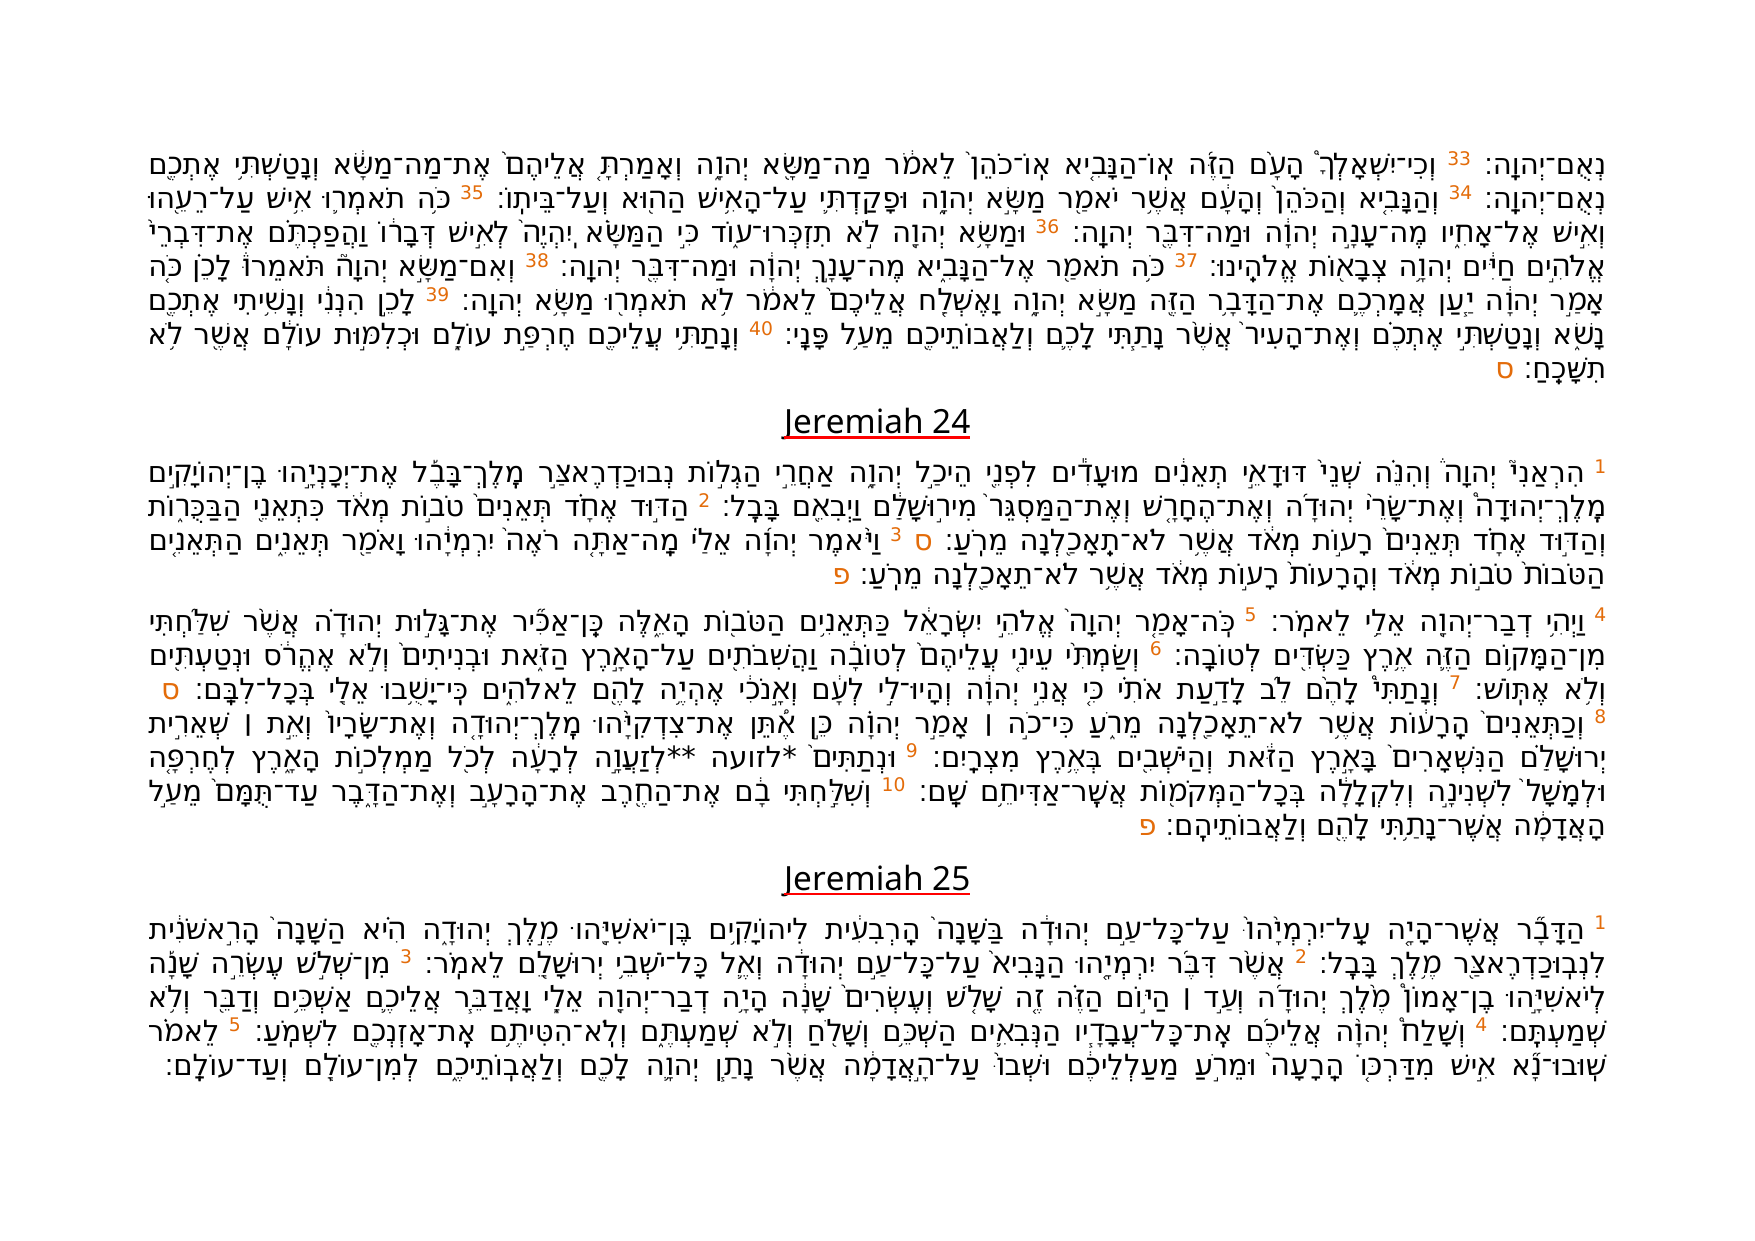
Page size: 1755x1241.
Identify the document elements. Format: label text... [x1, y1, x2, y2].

text 1 הִרְאַנִי֮ יְהוָה֒ וְהִנֵּ֗ה שְׁנֵי֙ דּוּדָאֵ֣י תְאֵנִ֔ים מוּעָדִ֕ים לִפְנֵ֖י הֵיכַ֣ל יְהוָ֑ה אַחֲרֵ֣י הַגְל֣וֹת נְבוּכַדְרֶאצַּ֣ר מֶֽלֶךְ־בָּבֶ֡ל אֶת־יְכָנְיָ֣הוּ בֶן־יְהוֹיָקִ֣ים מֶֽלֶךְ־יְהוּדָה֩ וְאֶת־שָׂרֵ֨י יְהוּדָ֜ה וְאֶת־הֶחָרָ֤שׁ וְאֶת־הַמַּסְגֵּר֙ מִיר֣וּשָׁלִַ֔ם וַיְבִאֵ֖ם בָּבֶֽל׃ 2 הַדּ֣וּד אֶחָ֗ד תְּאֵנִים֙ טֹב֣וֹת מְאֹ֔ד כִּתְאֵנֵ֖י הַבַּכֻּר֑וֹת וְהַדּ֣וּד אֶחָ֗ד תְּאֵנִים֙ רָע֣וֹת מְאֹ֔ד אֲשֶׁ֥ר לֹא־תֵֽאָכַ֖לְנָה מֵרֹֽעַ׃ ס ‬‬‬‬3 וַיֹּ֨אמֶר יְהוָ֜ה אֵלַ֗י מָֽה־אַתָּ֤ה רֹאֶה֙ יִרְמְיָ֔הוּ וָאֹמַ֖ר תְּאֵנִ֑ים הַתְּאֵנִ֤ים הַטֹּבוֹת֙ טֹב֣וֹת מְאֹ֔ד וְהָֽרָעוֹת֙ רָע֣וֹת מְאֹ֔ד אֲשֶׁ֥ר לֹא־תֵאָכַ֖לְנָה מֵרֹֽעַ׃ פ ‬‬‬‬‬‬ [148, 456, 1606, 592]
text 16 כֹּֽה־אָמַ֞ר יְהוָ֣ה צְבָא֗וֹת אַֽל־תִּשְׁמְע֞וּ עַל־דִּבְרֵ֤י הַנְּבִאִים֙ הַנִּבְּאִ֣ים לָכֶ֔ם מַהְבִּלִ֥ים הֵ֖מָּה אֶתְכֶ֑ם חֲז֤וֹן לִבָּם֙ יְדַבֵּ֔רוּ לֹ֖א מִפִּ֥י יְהוָֽה׃ ‬‬‬‬17 אֹמְרִ֤ים אָמוֹר֙ לִֽמְנַאֲצַ֔י דִּבֶּ֣ר יְהוָ֔ה שָׁל֖וֹם יִֽהְיֶ֣ה לָכֶ֑ם וְ֠כֹל הֹלֵ֞ךְ בִּשְׁרִר֤וּת לִבּוֹ֙ אָֽמְר֔וּ לֹֽא־תָב֥וֹא עֲלֵיכֶ֖ם רָעָֽה׃ ‬‬‬‬18 כִּ֣י מִ֤י עָמַד֙ בְּס֣וֹד יְהוָ֔ה וְיֵ֖רֶא וְיִשְׁמַ֣ע אֶת־דְּבָר֑וֹ מִֽי־הִקְשִׁ֥יב *דברי **דְּבָר֖וֹ וַיִּשְׁמָֽע׃ ס ‬‬‬‬19 הִנֵּ֣ה ׀ סַעֲרַ֣ת יְהוָ֗ה חֵמָה֙ יָֽצְאָ֔ה וְסַ֖עַר מִתְחוֹלֵ֑ל עַ֛ל רֹ֥אשׁ רְשָׁעִ֖ים יָחֽוּל׃ ‬‬‬‬20 לֹ֤א יָשׁוּב֙ אַף־יְהוָ֔ה עַד־עֲשֹׂת֥וֹ וְעַד־הֲקִימ֖וֹ מְזִמּ֣וֹת לִבּ֑וֹ בְּאַֽחֲרִית֙ הַיָּמִ֔ים תִּתְבּ֥וֹנְנוּ בָ֖הּ בִּינָֽה׃ ‬‬‬‬21 לֹא־שָׁלַ֥חְתִּי אֶת־הַנְּבִאִ֖ים וְהֵ֣ם רָ֑צוּ לֹא־דִבַּ֥רְתִּי אֲלֵיהֶ֖ם וְהֵ֥ם נִבָּֽאוּ׃ ‬‬‬‬22 וְאִֽם־עָמְד֖וּ בְּסוֹדִ֑י וְיַשְׁמִ֤עוּ דְבָרַי֙ אֶת־עַמִּ֔י וִֽישִׁבוּם֙ מִדַּרְכָּ֣ם הָרָ֔ע וּמֵרֹ֖עַ מַֽעַלְלֵיהֶֽם׃ ס ‬‬‬‬23 הַאֱלֹהֵ֧י מִקָּרֹ֛ב אָ֖נִי נְאֻם־יְהוָ֑ה וְלֹ֥א אֱלֹהֵ֖י מֵרָחֹֽק׃ ‬‬‬‬24 אִם־יִסָּתֵ֨ר אִ֧ישׁ בַּמִּסְתָּרִ֛ים וַאֲנִ֥י לֹֽא־אֶרְאֶ֖נּוּ נְאֻם־יְהוָ֑ה הֲל֨וֹא אֶת־הַשָּׁמַ֧יִם וְאֶת־הָאָ֛רֶץ אֲנִ֥י מָלֵ֖א נְאֻם־יְהוָֽה׃ ‬‬‬‬25 שָׁמַ֗עְתִּי אֵ֤ת אֲשֶׁר־אָֽמְרוּ֙ הַנְּבִאִ֔ים הַֽנִּבְּאִ֥ים בִּשְׁמִ֛י שֶׁ֖קֶר לֵאמֹ֑ר חָלַ֖מְתִּי חָלָֽמְתִּי׃ ‬‬‬‬26 עַד־מָתַ֗י הֲיֵ֛שׁ בְּלֵ֥ב הַנְּבִאִ֖ים נִבְּאֵ֣י הַשָּׁ֑קֶר וּנְבִיאֵ֖י תַּרְמִ֥ת לִבָּֽם׃ ‬‬‬‬27 הַחֹשְׁבִ֗ים לְהַשְׁכִּ֤יחַ אֶת־עַמִּי֙ שְׁמִ֔י בַּחֲל֣וֹמֹתָ֔ם אֲשֶׁ֥ר יְסַפְּר֖וּ אִ֣ישׁ לְרֵעֵ֑הוּ כַּאֲשֶׁ֨ר שָׁכְח֧וּ אֲבוֹתָ֛ם אֶת־שְׁמִ֖י בַּבָּֽעַל׃ ‬‬‬‬28 הַנָּבִ֞יא אֲשֶׁר־אִתּ֤וֹ חֲלוֹם֙ יְסַפֵּ֣ר חֲל֔וֹם וַאֲשֶׁ֤ר דְּבָרִי֙ אִתּ֔וֹ יְדַבֵּ֥ר דְּבָרִ֖י אֱמֶ֑ת מַה־לַתֶּ֥בֶן אֶת־הַבָּ֖ר נְאֻם־יְהוָֽה׃ ‬‬‬‬29 הֲל֨וֹא כֹ֧ה דְבָרִ֛י כָּאֵ֖שׁ נְאֻם־יְהוָ֑ה וּכְפַטִּ֖ישׁ יְפֹ֥צֵֽץ סָֽלַע׃ ס ‬‬‬‬30 לָכֵ֛ן הִנְנִ֥י עַל־הַנְּבִאִ֖ים נְאֻם־יְהוָ֑ה מְגַנְּבֵ֣י דְבָרַ֔י אִ֖ישׁ מֵאֵ֥ת רֵעֵֽהוּ׃ ‬‬‬‬31 הִנְנִ֥י עַל־הַנְּבִיאִ֖ם נְאֻם־יְהוָ֑ה הַלֹּקְחִ֣ים לְשׁוֹנָ֔ם וַֽיִּנְאֲמ֖וּ נְאֻֽם׃ ‬‬‬‬32 הִ֠נְנִי עַֽל־נִבְּאֵ֞י חֲלֹמ֥וֹת שֶׁ֙קֶר֙ נְאֻם־יְהוָ֔ה וַֽיְסַפְּרוּם֙ וַיַּתְע֣וּ אֶת־עַמִּ֔י בְּשִׁקְרֵיהֶ֖ם וּבְפַחֲזוּתָ֑ם וְאָנֹכִ֨י לֹֽא־שְׁלַחְתִּ֜ים וְלֹ֣א צִוִּיתִ֗ים וְהוֹעֵ֛יל לֹֽא־יוֹעִ֥ילוּ לָֽעָם־הַזֶּ֖ה נְאֻם־יְהוָֽה׃ ‬‬‬‬33 וְכִי־יִשְׁאָלְךָ֩ הָעָ֨ם הַזֶּ֜ה אֽוֹ־הַנָּבִ֤יא אֽוֹ־כֹהֵן֙ לֵאמֹ֔ר מַה־מַשָּׂ֖א יְהוָ֑ה וְאָמַרְתָּ֤ אֲלֵיהֶם֙ אֶת־מַה־מַשָּׂ֔א וְנָטַשְׁתִּ֥י אֶתְכֶ֖ם נְאֻם־יְהוָֽה׃ ‬‬‬‬34 וְהַנָּבִ֤יא וְהַכֹּהֵן֙ וְהָעָ֔ם אֲשֶׁ֥ר יֹאמַ֖ר מַשָּׂ֣א יְהוָ֑ה וּפָקַדְתִּ֛י עַל־הָאִ֥ישׁ הַה֖וּא וְעַל־בֵּיתֽוֹ׃ ‬‬‬‬35 כֹּ֥ה תֹאמְר֛וּ אִ֥ישׁ עַל־רֵעֵ֖הוּ וְאִ֣ישׁ אֶל־אָחִ֑יו מֶה־עָנָ֣ה יְהוָ֔ה וּמַה־דִּבֶּ֖ר יְהוָֽה׃ ‬‬‬‬36 וּמַשָּׂ֥א יְהוָ֖ה לֹ֣א תִזְכְּרוּ־ע֑וֹד כִּ֣י הַמַּשָּׂ֗א יִֽהְיֶה֙ לְאִ֣ישׁ דְּבָר֔וֹ וַהֲפַכְתֶּ֗ם אֶת־דִּבְרֵי֙ אֱלֹהִ֣ים חַיִּ֔ים יְהוָ֥ה צְבָא֖וֹת אֱלֹהֵֽינוּ׃ ‬‬‬‬37 כֹּ֥ה תֹאמַ֖ר אֶל־הַנָּבִ֑יא מֶה־עָנָ֣ךְ יְהוָ֔ה וּמַה־דִּבֶּ֖ר יְהוָֽה׃ ‬‬‬‬38 וְאִם־מַשָּׂ֣א יְהוָה֮ תֹּאמֵרוּ֒ לָכֵ֗ן כֹּ֚ה אָמַ֣ר יְהוָ֔ה יַ֧עַן אֲמָרְכֶ֛ם אֶת־הַדָּבָ֥ר הַזֶּ֖ה מַשָּׂ֣א יְהוָ֑ה וָאֶשְׁלַ֤ח אֲלֵיכֶם֙ לֵאמֹ֔ר לֹ֥א תֹאמְר֖וּ מַשָּׂ֥א יְהוָֽה׃ ‬‬‬‬39 לָכֵ֣ן הִנְנִ֔י וְנָשִׁ֥יתִי אֶתְכֶ֖ם נָשֹׁ֑א וְנָטַשְׁתִּ֣י אֶתְכֶ֗ם וְאֶת־הָעִיר֙ אֲשֶׁ֨ר נָתַ֧תִּי לָכֶ֛ם וְלַאֲבוֹתֵיכֶ֖ם מֵעַ֥ל פָּנָֽי׃ ‬‬‬‬40 וְנָתַתִּ֥י עֲלֵיכֶ֖ם חֶרְפַּ֣ת עוֹלָ֑ם וּכְלִמּ֣וּת עוֹלָ֔ם אֲשֶׁ֖ר לֹ֥א תִשָּׁכֵֽחַ׃ ס ‬‬‬‬‬‬‬‬‬‬‬‬‬‬‬‬‬‬‬‬‬‬‬‬‬‬‬‬‬ [148, 148, 1606, 385]
text 4 וַיְהִ֥י דְבַר־יְהוָ֖ה אֵלַ֥י לֵאמֹֽר׃ ‬‬‬‬5 כֹּֽה־אָמַ֤ר יְהוָה֙ אֱלֹהֵ֣י יִשְׂרָאֵ֔ל כַּתְּאֵנִ֥ים הַטֹּב֖וֹת הָאֵ֑לֶּה כֵּֽן־אַכִּ֞יר אֶת־גָּל֣וּת יְהוּדָ֗ה אֲשֶׁ֨ר שִׁלַּ֜חְתִּי מִן־הַמָּק֥וֹם הַזֶּ֛ה אֶ֥רֶץ כַּשְׂדִּ֖ים לְטוֹבָֽה׃ ‬‬‬‬6 וְשַׂמְתִּ֨י עֵינִ֤י עֲלֵיהֶם֙ לְטוֹבָ֔ה וַהֲשִׁבֹתִ֖ים עַל־הָאָ֣רֶץ הַזֹּ֑את וּבְנִיתִים֙ וְלֹ֣א אֶהֱרֹ֔ס וּנְטַעְתִּ֖ים וְלֹ֥א אֶתּֽוֹשׁ׃ ‬‬‬‬7 וְנָתַתִּי֩ לָהֶ֨ם לֵ֜ב לָדַ֣עַת אֹתִ֗י כִּ֚י אֲנִ֣י יְהוָ֔ה וְהָיוּ־לִ֣י לְעָ֔ם וְאָ֣נֹכִ֔י אֶהְיֶ֥ה לָהֶ֖ם לֵאלֹהִ֑ים כִּֽי־יָשֻׁ֥בוּ אֵלַ֖י בְּכָל־לִבָּֽם׃ ס ‬‬‬‬8 וְכַתְּאֵנִים֙ הָֽרָע֔וֹת אֲשֶׁ֥ר לֹא־תֵאָכַ֖לְנָה מֵרֹ֑עַ כִּי־כֹ֣ה ׀ אָמַ֣ר יְהוָ֗ה כֵּ֣ן אֶ֠תֵּן אֶת־צִדְקִיָּ֨הוּ מֶֽלֶךְ־יְהוּדָ֤ה וְאֶת־שָׂרָיו֙ וְאֵ֣ת ׀ שְׁאֵרִ֣ית יְרוּשָׁלִַ֗ם הַנִּשְׁאָרִים֙ בָּאָ֣רֶץ הַזֹּ֔את וְהַיֹּשְׁבִ֖ים בְּאֶ֥רֶץ מִצְרָֽיִם׃ ‬‬‬‬9 וּנְתַתִּים֙ *לזועה **לְזַעֲוָ֣ה לְרָעָ֔ה לְכֹ֖ל מַמְלְכ֣וֹת הָאָ֑רֶץ לְחֶרְפָּ֤ה וּלְמָשָׁל֙ לִשְׁנִינָ֣ה וְלִקְלָלָ֔ה בְּכָל־הַמְּקֹמ֖וֹת אֲשֶֽׁר־אַדִּיחֵ֥ם שָֽׁם׃ ‬‬‬‬10 וְשִׁלַּ֣חְתִּי בָ֔ם אֶת־הַחֶ֖רֶב אֶת־הָרָעָ֣ב וְאֶת־הַדָּ֑בֶר עַד־תֻּמָּם֙ מֵעַ֣ל הָאֲדָמָ֔ה אֲשֶׁר־נָתַ֥תִּי לָהֶ֖ם וְלַאֲבוֹתֵיהֶֽם׃ פ ‬‬‬‬‬‬‬‬‬‬‬ [148, 604, 1606, 842]
text Jeremiah 24‬‬ [148, 398, 1606, 443]
text 1 הַדָּבָ֞ר אֲשֶׁר־הָיָ֤ה עַֽל־יִרְמְיָ֙הוּ֙ עַל־כָּל־עַ֣ם יְהוּדָ֔ה בַּשָּׁנָה֙ הָֽרְבִעִ֔ית לִיהוֹיָקִ֥ים בֶּן־יֹאשִׁיָּ֖הוּ מֶ֣לֶךְ יְהוּדָ֑ה הִ֗יא הַשָּׁנָה֙ הָרִ֣אשֹׁנִ֔ית לִנְבֽוּכַדְרֶאצַּ֖ר מֶ֥לֶךְ בָּבֶֽל׃ 2 אֲשֶׁ֨ר דִּבֶּ֜ר יִרְמְיָ֤הוּ הַנָּבִיא֙ עַל־כָּל־עַ֣ם יְהוּדָ֔ה וְאֶ֛ל כָּל־יֹשְׁבֵ֥י יְרוּשָׁלַ֖͏ִם לֵאמֹֽר׃ ‬‬‬‬3 מִן־שְׁלֹ֣שׁ עֶשְׂרֵ֣ה שָׁנָ֡ה לְיֹאשִׁיָּ֣הוּ בֶן־אָמוֹן֩ מֶ֨לֶךְ יְהוּדָ֜ה וְעַ֣ד ׀ הַיּ֣וֹם הַזֶּ֗ה זֶ֚ה שָׁלֹ֤שׁ וְעֶשְׂרִים֙ שָׁנָ֔ה הָיָ֥ה דְבַר־יְהוָ֖ה אֵלָ֑י וָאֲדַבֵּ֧ר אֲלֵיכֶ֛ם אַשְׁכֵּ֥ים וְדַבֵּ֖ר וְלֹ֥א שְׁמַעְתֶּֽם׃ ‬‬‬‬4 וְשָׁלַח֩ יְהוָ֨ה אֲלֵיכֶ֜ם אֶֽת־כָּל־עֲבָדָ֧יו הַנְּבִאִ֛ים הַשְׁכֵּ֥ם וְשָׁלֹ֖חַ וְלֹ֣א שְׁמַעְתֶּ֑ם וְלֹֽא־הִטִּיתֶ֥ם אֶֽת־אָזְנְכֶ֖ם לִשְׁמֹֽעַ׃ ‬‬‬‬5 לֵאמֹ֗ר שֽׁוּבוּ־נָ֞א אִ֣ישׁ מִדַּרְכּ֤וֹ הָֽרָעָה֙ וּמֵרֹ֣עַ מַעַלְלֵיכֶ֔ם וּשְׁבוּ֙ עַל־הָ֣אֲדָמָ֔ה אֲשֶׁ֨ר נָתַ֧ן יְהוָ֛ה לָכֶ֖ם וְלַאֲבֽוֹתֵיכֶ֑ם לְמִן־עוֹלָ֖ם וְעַד־עוֹלָֽם׃ ‬‬‬‬6 וְאַל־תֵּלְכ֗וּ אַֽחֲרֵי֙ אֱלֹהִ֣ים אֲחֵרִ֔ים לְעָבְדָ֖ם וּלְהִשְׁתַּחֲוֺ֣ת לָהֶ֑ם וְלֹֽא־תַכְעִ֤יסוּ אוֹתִי֙ בְּמַעֲשֵׂ֣ה יְדֵיכֶ֔ם וְלֹ֥א אָרַ֖ע לָכֶֽם׃ ‬‬‬‬7 וְלֹֽא־שְׁמַעְתֶּ֥ם אֵלַ֖י נְאֻם־יְהוָ֑ה לְמַ֧עַן *הכעסוני **הַכְעִיסֵ֛נִי בְּמַעֲשֵׂ֥ה יְדֵיכֶ֖ם לְרַ֥ע לָכֶֽם׃ ס ‬‬‬‬8 לָכֵ֕ן כֹּ֥ה אָמַ֖ר יְהוָ֣ה צְבָא֑וֹת יַ֕עַן אֲשֶׁ֥ר לֹֽא־שְׁמַעְתֶּ֖ם אֶת־דְּבָרָֽי׃ ‬‬‬‬9 הִנְנִ֣י שֹׁלֵ֡חַ וְלָקַחְתִּי֩ אֶת־כָּל־מִשְׁפְּח֨וֹת צָפ֜וֹן נְאֻם־יְהוָ֗ה וְאֶל־נְבֽוּכַדְרֶאצַּ֣ר מֶֽלֶךְ־בָּבֶל֮ עַבְדִּי֒ וַהֲבִ֨אֹתִ֜ים עַל־הָאָ֤רֶץ הַזֹּאת֙ וְעַל־יֹ֣שְׁבֶ֔יהָ וְעַ֛ל כָּל־הַגּוֹיִ֥ם הָאֵ֖לֶּה סָבִ֑יב וְהַ֣חֲרַמְתִּ֔ים וְשַׂמְתִּים֙ לְשַׁמָּ֣ה וְלִשְׁרֵקָ֔ה וּלְחָרְב֖וֹת עוֹלָֽם׃ ‬‬‬‬10 וְהַאֲבַדְתִּ֣י מֵהֶ֗ם ק֤וֹל שָׂשׂוֹן֙ וְק֣וֹל שִׂמְחָ֔ה ק֥וֹל חָתָ֖ן וְק֣וֹל כַּלָּ֑ה ק֥וֹל רֵחַ֖יִם וְא֥וֹר נֵֽר׃ ‬‬‬‬11 וְהָֽיְתָה֙ כָּל־הָאָ֣רֶץ הַזֹּ֔את לְחָרְבָּ֖ה לְשַׁמָּ֑ה וְעָ֨בְד֜וּ הַגּוֹיִ֥ם הָאֵ֛לֶּה אֶת־מֶ֥לֶךְ בָּבֶ֖ל שִׁבְעִ֥ים שָׁנָֽה׃ ‬‬‬‬12 וְהָיָ֣ה כִמְלֹ֣אות שִׁבְעִ֣ים שָׁנָ֡ה אֶפְקֹ֣ד עַל־מֶֽלֶךְ־בָּבֶל֩ וְעַל־הַגּ֨וֹי הַה֧וּא נְאֻם־יְהוָ֛ה אֶת־עֲוֺנָ֖ם וְעַל־אֶ֣רֶץ כַּשְׂדִּ֑ים וְשַׂמְתִּ֥י אֹת֖וֹ לְשִֽׁמְמ֥וֹת עוֹלָֽם׃ ‬‬‬‬13 *והבאיתי **וְהֵֽבֵאתִי֙ עַל־הָאָ֣רֶץ הַהִ֔יא אֶת־כָּל־דְּבָרַ֖י אֲשֶׁר־דִּבַּ֣רְתִּי עָלֶ֑יהָ אֵ֤ת כָּל־הַכָּתוּב֙ בַּסֵּ֣פֶר הַזֶּ֔ה אֲשֶׁר־נִבָּ֥א יִרְמְיָ֖הוּ עַל־כָּל־הַגּוֹיִֽם׃ ‬‬‬‬14 כִּ֣י עָֽבְדוּ־בָ֤ם גַּם־הֵ֙מָּה֙ גּוֹיִ֣ם רַבִּ֔ים וּמְלָכִ֖ים גְּדוֹלִ֑ים וְשִׁלַּמְתִּ֥י לָהֶ֛ם כְּפָעֳלָ֖ם וּכְמַעֲשֵׂ֥ה יְדֵיהֶֽם׃ ס ‬‬‬‬15 כִּ֣י כֹה֩ אָמַ֨ר יְהוָ֜ה אֱלֹהֵ֤י יִשְׂרָאֵל֙ אֵלַ֔י קַ֠ח אֶת־כּ֨וֹס הַיַּ֧יִן הַחֵמָ֛ה הַזֹּ֖את מִיָּדִ֑י וְהִשְׁקִיתָ֤ה אֹתוֹ֙ אֶת־כָּל־הַגּוֹיִ֔ם אֲשֶׁ֧ר אָנֹכִ֛י שֹׁלֵ֥חַ אוֹתְךָ֖ אֲלֵיהֶֽם׃ ‬‬‬‬16 וְשָׁת֕וּ וְהִֽתְגֹּֽעֲשׁ֖וּ וְהִתְהֹלָ֑לוּ מִפְּנֵ֣י הַחֶ֔רֶב אֲשֶׁ֛ר אָנֹכִ֥י שֹׁלֵ֖חַ בֵּינֹתָֽם׃ ‬‬‬‬17 וָאֶקַּ֥ח אֶת־הַכּ֖וֹס מִיַּ֣ד יְהוָ֑ה וָֽאַשְׁקֶה֙ אֶת־כָּל־הַגּוֹיִ֔ם אֲשֶׁר־שְׁלָחַ֥נִי יְהוָ֖ה אֲלֵיהֶֽם׃ ‬‬‬‬18 אֶת־יְרוּשָׁלִַ֙ם֙ וְאֶת־עָרֵ֣י יְהוּדָ֔ה וְאֶת־מְלָכֶ֖יהָ אֶת־שָׂרֶ֑יהָ לָתֵ֨ת אֹתָ֜ם לְחָרְבָּ֧ה לְשַׁמָּ֛ה לִשְׁרֵקָ֥ה וְלִקְלָלָ֖ה כַּיּ֥וֹם הַזֶּֽה׃ ‬‬‬‬19 אֶת־פַּרְעֹ֧ה מֶֽלֶךְ־מִצְרַ֛יִם וְאֶת־עֲבָדָ֥יו וְאֶת־שָׂרָ֖יו וְאֶת־כָּל־עַמּֽוֹ׃ ‬‬‬‬20 וְאֵת֙ כָּל־הָעֶ֔רֶב וְאֵ֕ת כָּל־מַלְכֵ֖י אֶ֣רֶץ הָע֑וּץ וְאֵ֗ת כָּל־מַלְכֵי֙ אֶ֣רֶץ פְּלִשְׁתִּ֔ים וְאֶת־אַשְׁקְל֤וֹן וְאֶת־עַזָּה֙ וְאֶת־עֶקְר֔וֹן וְאֵ֖ת שְׁאֵרִ֥ית אַשְׁדּֽוֹד׃ ‬‬‬‬21 אֶת־אֱד֥וֹם וְאֶת־מוֹאָ֖ב וְאֶת־בְּנֵ֥י עַמּֽוֹן׃ ‬‬‬‬22 וְאֵת֙ כָּל־מַלְכֵי־צֹ֔ר וְאֵ֖ת כָּל־מַלְכֵ֣י צִיד֑וֹן וְאֵת֙ מַלְכֵ֣י הָאִ֔י אֲשֶׁ֖ר בְּעֵ֥בֶר הַיָּֽם׃ ‬‬‬‬23 וְאֶת־דְּדָ֤ן וְאֶת־תֵּימָא֙ וְאֶת־בּ֔וּז וְאֵ֖ת כָּל־קְצוּצֵ֥י פֵאָֽה׃ ‬‬‬‬24 וְאֵ֖ת כָּל־מַלְכֵ֣י עֲרָ֑ב וְאֵת֙ כָּל־מַלְכֵ֣י הָעֶ֔רֶב הַשֹּׁכְנִ֖ים בַּמִּדְבָּֽר׃ ‬‬‬‬25 וְאֵ֣ת ׀ כָּל־מַלְכֵ֣י זִמְרִ֗י וְאֵת֙ כָּל־מַלְכֵ֣י עֵילָ֔ם וְאֵ֖ת כָּל־מַלְכֵ֥י מָדָֽי׃ ‬‬‬‬26 וְאֵ֣ת ׀ כָּל־מַלְכֵ֣י הַצָּפ֗וֹן הַקְּרֹבִ֤ים וְהָֽרְחֹקִים֙ אִ֣ישׁ אֶל־אָחִ֔יו וְאֵת֙ כָּל־הַמַּמְלְכ֣וֹת הָאָ֔רֶץ אֲשֶׁ֖ר עַל־פְּנֵ֣י הָאֲדָמָ֑ה וּמֶ֥לֶךְ שֵׁשַׁ֖ךְ יִשְׁתֶּ֥ה אַחֲרֵיהֶֽם׃ ‬‬‬‬27 וְאָמַרְתָּ֣ אֲלֵיהֶ֡ם ס כֹּֽה־אָמַר֩ יְהוָ֨ה צְבָא֜וֹת אֱלֹהֵ֣י יִשְׂרָאֵ֗ל שְׁת֤וּ וְשִׁכְרוּ֙ וּקְי֔וּ וְנִפְל֖וּ וְלֹ֣א תָק֑וּמוּ מִפְּנֵ֣י הַחֶ֔רֶב אֲשֶׁ֛ר אָנֹכִ֥י שֹׁלֵ֖חַ בֵּינֵיכֶֽם׃ ‬‬‬‬28 וְהָיָ֗ה כִּ֧י יְמָאֲנ֛וּ לָקַֽחַת־הַכּ֥וֹס מִיָּדְךָ֖ לִשְׁתּ֑וֹת וְאָמַרְתָּ֣ אֲלֵיהֶ֗ם כֹּ֥ה אָמַ֛ר יְהוָ֥ה צְבָא֖וֹת שָׁת֥וֹ תִשְׁתּֽוּ׃ ‬‬‬‬29 כִּי֩ הִנֵּ֨ה בָעִ֜יר אַשֶׁ֧ר נִֽקְרָא־שְׁמִ֣י עָלֶ֗יהָ אָֽנֹכִי֙ מֵחֵ֣ל לְהָרַ֔ע וְאַתֶּ֖ם הִנָּקֵ֣ה תִנָּק֑וּ לֹ֣א תִנָּק֔וּ כִּ֣י חֶ֗רֶב אֲנִ֤י קֹרֵא֙ עַל־כָּל־יֹשְׁבֵ֣י הָאָ֔רֶץ נְאֻ֖ם יְהוָ֥ה צְבָאֽוֹת׃ ‬‬‬‬30 וְאַתָּה֙ תִּנָּבֵ֣א אֲלֵיהֶ֔ם אֵ֥ת כָּל־הַדְּבָרִ֖ים הָאֵ֑לֶּה וְאָמַרְתָּ֣ אֲלֵיהֶ֗ם יְהוָ֞ה מִמָּר֤וֹם יִשְׁאָג֙ וּמִמְע֤וֹן קָדְשׁוֹ֙ יִתֵּ֣ן קוֹל֔וֹ שָׁאֹ֤ג יִשְׁאַג֙ עַל־נָוֵ֔הוּ הֵידָד֙ כְּדֹרְכִ֣ים יַֽעֲנֶ֔ה אֶ֥ל כָּל־יֹשְׁבֵ֖י הָאָֽרֶץ׃ ‬‬‬‬31 בָּ֤א שָׁאוֹן֙ עַד־קְצֵ֣ה הָאָ֔רֶץ כִּ֣י רִ֤יב לַֽיהוָה֙ בַּגּוֹיִ֔ם נִשְׁפָּ֥ט ה֖וּא לְכָל־בָּשָׂ֑ר הָרְשָׁעִ֛ים נְתָנָ֥ם לַחֶ֖רֶב נְאֻם־יְהוָֽה׃ ס ‬‬‬‬32 כֹּ֤ה אָמַר֙ יְהוָ֣ה צְבָא֔וֹת הִנֵּ֥ה רָעָ֛ה יֹצֵ֖את מִגּ֣וֹי אֶל־גּ֑וֹי וְסַ֣עַר גָּד֔וֹל יֵע֖וֹר מִיַּרְכְּתֵי־אָֽרֶץ׃ ‬‬‬‬33 וְהָי֞וּ חַֽלְלֵ֤י יְהוָה֙ בַּיּ֣וֹם הַה֔וּא מִקְצֵ֥ה הָאָ֖רֶץ וְעַד־קְצֵ֣ה הָאָ֑רֶץ לֹ֣א יִסָּפְד֗וּ וְלֹ֤א יֵאָֽסְפוּ֙ וְלֹ֣א יִקָּבֵ֔רוּ לְדֹ֛מֶן עַל־פְּנֵ֥י הָאֲדָמָ֖ה יִֽהְיֽוּ׃ ‬‬‬‬34 הֵילִ֨ילוּ הָרֹעִ֜ים וְזַעֲק֗וּ וְהִֽתְפַּלְּשׁוּ֙ אַדִּירֵ֣י הַצֹּ֔אן כִּֽי־מָלְא֥וּ יְמֵיכֶ֖ם לִטְב֑וֹחַ וּתְפוֹצ֣וֹתִיכֶ֔ם וּנְפַלְתֶּ֖ם כִּכְלִ֥י חֶמְדָּֽה׃ ‬‬‬‬35 וְאָבַ֥ד מָנ֖וֹס מִן־הֽ͏ָרֹעִ֑ים וּפְלֵיטָ֖ה מֵאַדִּירֵ֥י הַצֹּֽאן׃ ‬‬‬‬36 ק֚וֹל צַעֲקַ֣ת הָֽרֹעִ֔ים וִֽילְלַ֖ת אַדִּירֵ֣י הַצֹּ֑אן כִּֽי־שֹׁדֵ֥ד יְהוָ֖ה אֶת־מַרְעִיתָֽם׃ ‬‬‬‬37 וְנָדַ֖מּוּ נְא֣וֹת הַשָּׁל֑וֹם מִפְּנֵ֖י חֲר֥וֹן אַף־יְהוָֽה׃ ‬‬‬‬38 עָזַ֥ב כַּכְּפִ֖יר סֻכּ֑וֹ כִּֽי־הָיְתָ֤ה אַרְצָם֙ לְשַׁמָּ֔ה מִפְּנֵי֙ חֲר֣וֹן הַיּוֹנָ֔ה וּמִפְּנֵ֖י חֲר֥וֹן אַפּֽוֹ׃ פ ‬‬‬‬‬‬‬‬‬‬‬‬‬‬‬‬‬‬‬‬‬‬‬‬‬‬‬‬‬‬‬‬‬‬‬‬‬‬‬‬‬ [148, 912, 1606, 1082]
text Jeremiah 25‬‬ [148, 854, 1606, 900]
